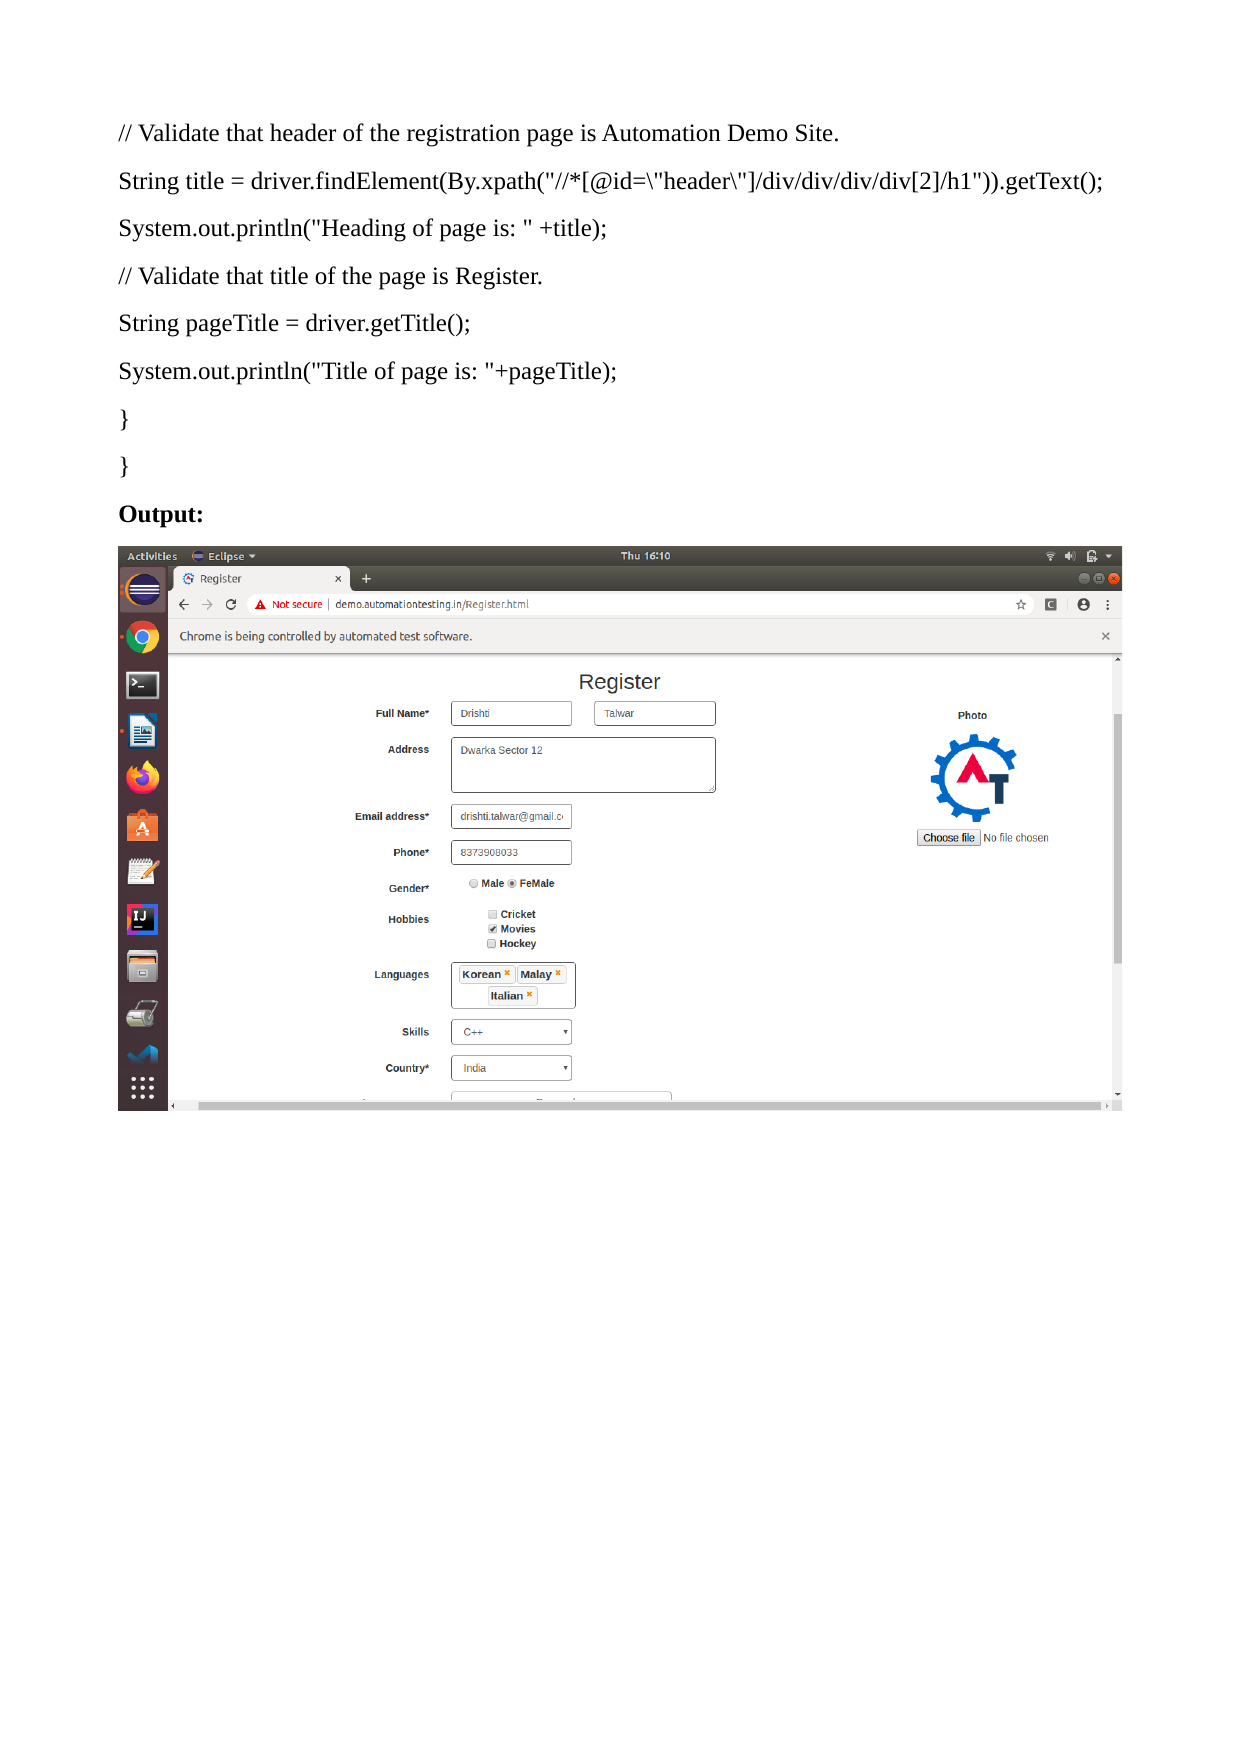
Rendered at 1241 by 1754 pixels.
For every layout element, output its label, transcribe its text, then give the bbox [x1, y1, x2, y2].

text String pageTitle = driver.getTitle(); [118, 308, 1122, 337]
text // Validate that header of the registration page is Automation Demo Site. [118, 118, 1122, 147]
text Output: [118, 499, 1122, 528]
text } [118, 404, 1122, 432]
text String title = driver.findElement(By.xpath("//*[@id=\"header\"]/div/div/div/div[2]/h1")).getText(); [118, 166, 1122, 194]
picture [118, 546, 1123, 1111]
text System.out.println("Title of page is: "+pageTitle); [118, 356, 1122, 385]
text // Validate that title of the page is Register. [118, 261, 1122, 290]
text System.out.println("Heading of page is: " +title); [118, 213, 1122, 242]
text } [118, 451, 1122, 480]
